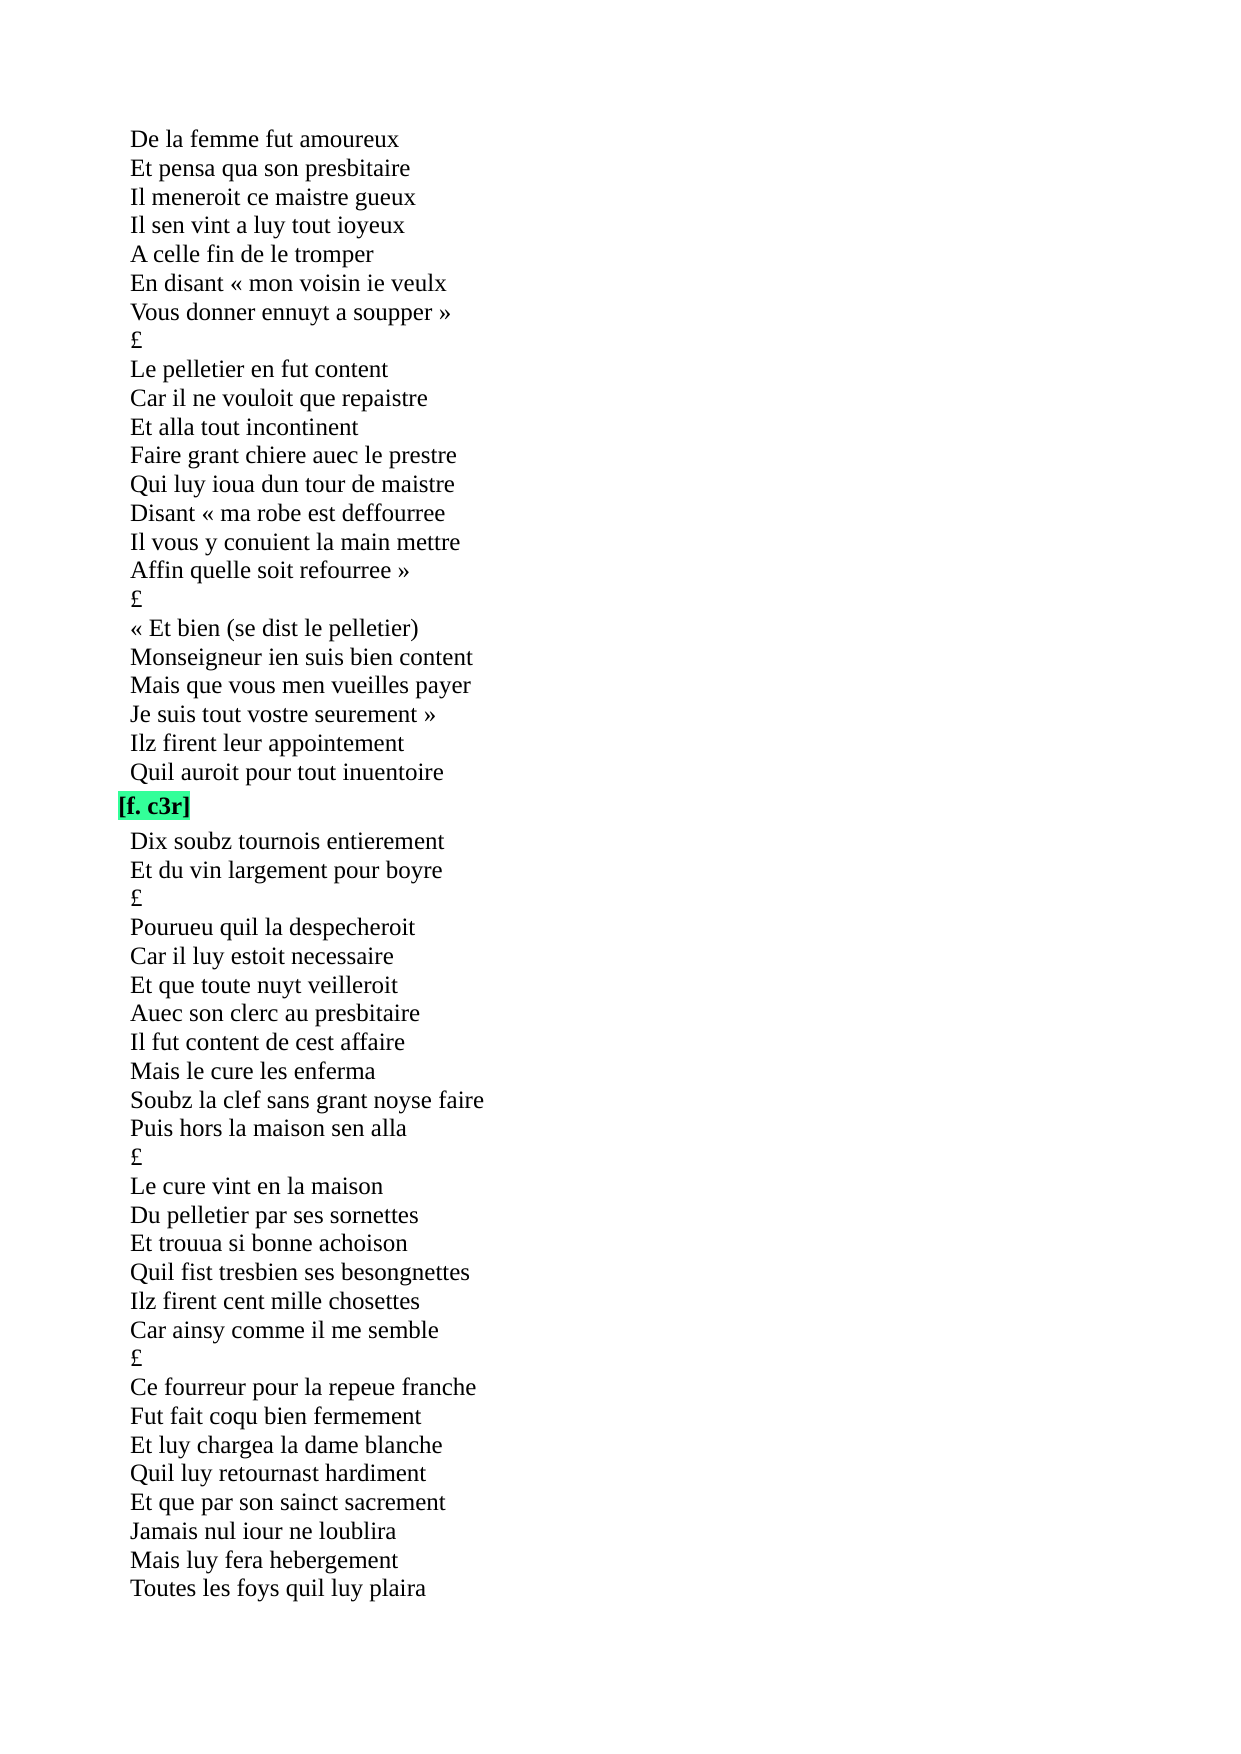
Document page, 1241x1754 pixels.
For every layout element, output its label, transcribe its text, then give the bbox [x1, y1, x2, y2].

text Il sen vint a luy tout ioyeux [118, 210, 1122, 239]
text Car il ne vouloit que repaistre [118, 383, 1122, 412]
text Il meneroit ce maistre gueux [118, 182, 1122, 210]
text Monseigneur ien suis bien content [118, 642, 1122, 670]
text £ [118, 584, 1122, 613]
text A celle fin de le tromper [118, 239, 1122, 268]
text Quil auroit pour tout inuentoire [118, 757, 1122, 791]
text Dix soubz tournois entierement [118, 820, 1122, 855]
text Je suis tout vostre seurement » [118, 699, 1122, 728]
text Toutes les foys quil luy plaira [118, 1573, 1122, 1608]
text Pourueu quil la despecheroit [118, 912, 1122, 941]
text £ [118, 325, 1122, 354]
text Puis hors la maison sen alla [118, 1113, 1122, 1142]
text Mais le cure les enferma [118, 1056, 1122, 1085]
text £ [118, 1142, 1122, 1171]
text Du pelletier par ses sornettes [118, 1200, 1122, 1228]
text Et luy chargea la dame blanche [118, 1430, 1122, 1458]
text Affin quelle soit refourree » [118, 555, 1122, 584]
text Et que toute nuyt veilleroit [118, 970, 1122, 998]
text De la femme fut amoureux [118, 118, 1122, 153]
text Auec son clerc au presbitaire [118, 998, 1122, 1027]
text [f. c3r] [190, 791, 1122, 820]
text £ [118, 1343, 1122, 1372]
text Le pelletier en fut content [118, 354, 1122, 383]
text Quil luy retournast hardiment [118, 1458, 1122, 1487]
text Quil fist tresbien ses besongnettes [118, 1257, 1122, 1286]
text Il fut content de cest affaire [118, 1027, 1122, 1056]
text Qui luy ioua dun tour de maistre [118, 469, 1122, 498]
text Soubz la clef sans grant noyse faire [118, 1085, 1122, 1113]
text Fut fait coqu bien fermement [118, 1401, 1122, 1430]
text Ilz firent cent mille chosettes [118, 1286, 1122, 1315]
text Mais luy fera hebergement [118, 1545, 1122, 1573]
text Le cure vint en la maison [118, 1171, 1122, 1200]
text Jamais nul iour ne loublira [118, 1516, 1122, 1545]
text Et trouua si bonne achoison [118, 1228, 1122, 1257]
text Et du vin largement pour boyre [118, 855, 1122, 883]
text Ilz firent leur appointement [118, 728, 1122, 757]
text Car ainsy comme il me semble [118, 1315, 1122, 1343]
text Car il luy estoit necessaire [118, 941, 1122, 970]
text Ce fourreur pour la repeue franche [118, 1372, 1122, 1401]
text Mais que vous men vueilles payer [118, 670, 1122, 699]
text Et que par son sainct sacrement [118, 1487, 1122, 1516]
text Vous donner ennuyt a soupper » [118, 297, 1122, 325]
text Faire grant chiere auec le prestre [118, 440, 1122, 469]
text Et alla tout incontinent [118, 412, 1122, 440]
text Disant « ma robe est deffourree [118, 498, 1122, 527]
text £ [118, 883, 1122, 912]
text Il vous y conuient la main mettre [118, 527, 1122, 555]
text Et pensa qua son presbitaire [118, 153, 1122, 182]
text « Et bien (se dist le pelletier) [118, 613, 1122, 642]
text En disant « mon voisin ie veulx [118, 268, 1122, 297]
